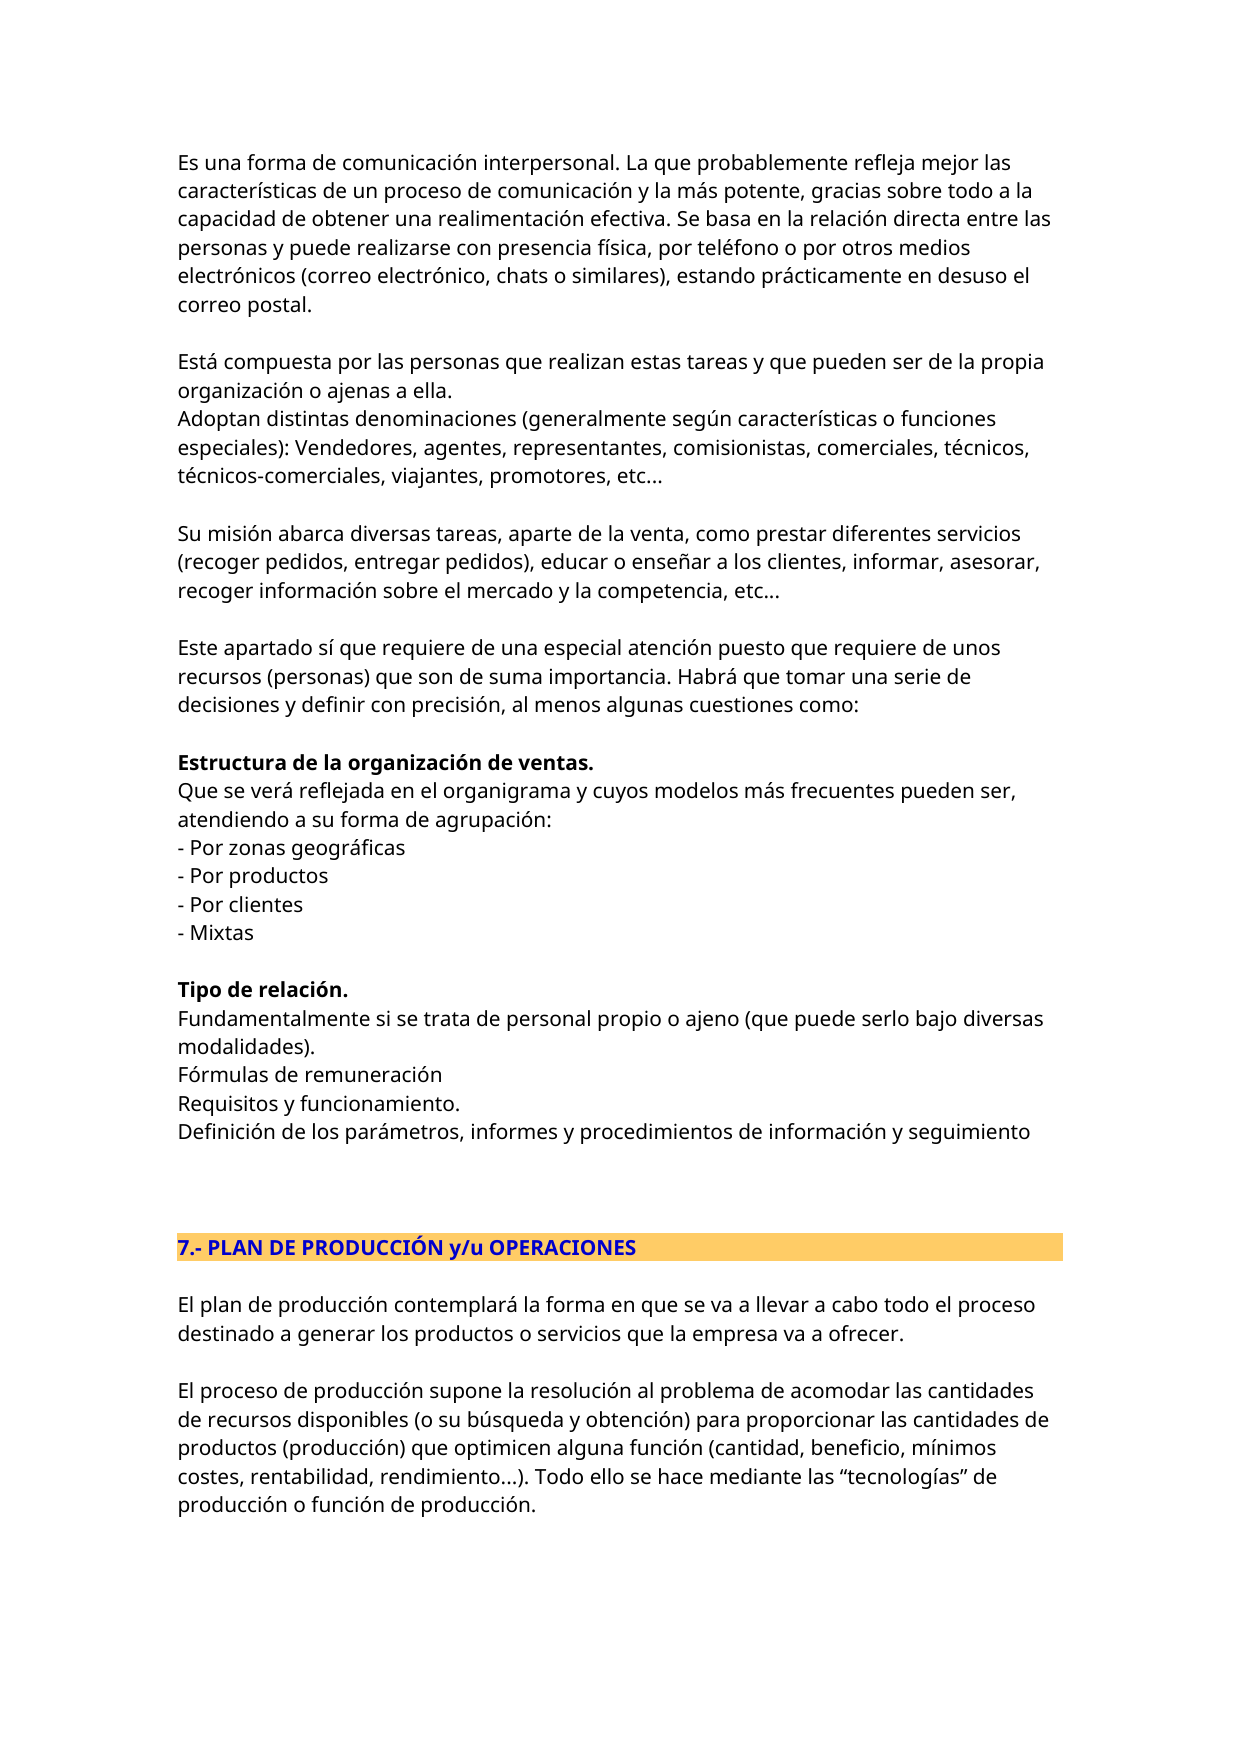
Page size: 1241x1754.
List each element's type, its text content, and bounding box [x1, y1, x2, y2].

text Este apartado sí que requiere de una especial atención puesto que requiere de unos recursos (personas) que son de suma importancia. Habrá que tomar una serie de decisiones y definir con precisión, al menos algunas cuestiones como: [177, 633, 1063, 719]
text El proceso de producción supone la resolución al problema de acomodar las cantidades de recursos disponibles (o su búsqueda y obtención) para proporcionar las cantidades de productos (producción) que optimicen alguna función (cantidad, beneficio, mínimos costes, rentabilidad, rendimiento...). Todo ello se hace mediante las “tecnologías” de producción o función de producción. [177, 1377, 1063, 1519]
text Es una forma de comunicación interpersonal. La que probablemente refleja mejor las características de un proceso de comunicación y la más potente, gracias sobre todo a la capacidad de obtener una realimentación efectiva. Se basa en la relación directa entre las personas y puede realizarse con presencia física, por teléfono o por otros medios electrónicos (correo electrónico, chats o similares), estando prácticamente en desuso el correo postal. [177, 148, 1063, 318]
text Su misión abarca diversas tareas, aparte de la venta, como prestar diferentes servicios (recoger pedidos, entregar pedidos), educar o enseñar a los clientes, informar, asesorar, recoger información sobre el mercado y la competencia, etc... [177, 519, 1063, 604]
text Estructura de la organización de ventas. Que se verá reflejada en el organigrama y cuyos modelos más frecuentes pueden ser, atendiendo a su forma de agrupación: - Por zonas geográficas - Por productos - Por clientes - Mixtas Tipo de relación. Fundamentalmente si se trata de personal propio o ajeno (que puede serlo bajo diversas modalidades). Fórmulas de remuneración Requisitos y funcionamiento. Definición de los parámetros, informes y procedimientos de información y seguimiento [177, 748, 1063, 1146]
text El plan de producción contemplará la forma en que se va a llevar a cabo todo el proceso destinado a generar los productos o servicios que la empresa va a ofrecer. [177, 1291, 1063, 1347]
text Está compuesta por las personas que realizan estas tareas y que pueden ser de la propia organización o ajenas a ella. Adoptan distintas denominaciones (generalmente según características o funciones especiales): Vendedores, agentes, representantes, comisionistas, comerciales, técnicos, técnicos-comerciales, viajantes, promotores, etc... [177, 347, 1063, 490]
table_header 7.- PLAN DE PRODUCCIÓN y/u OPERACIONES [177, 1233, 1063, 1261]
